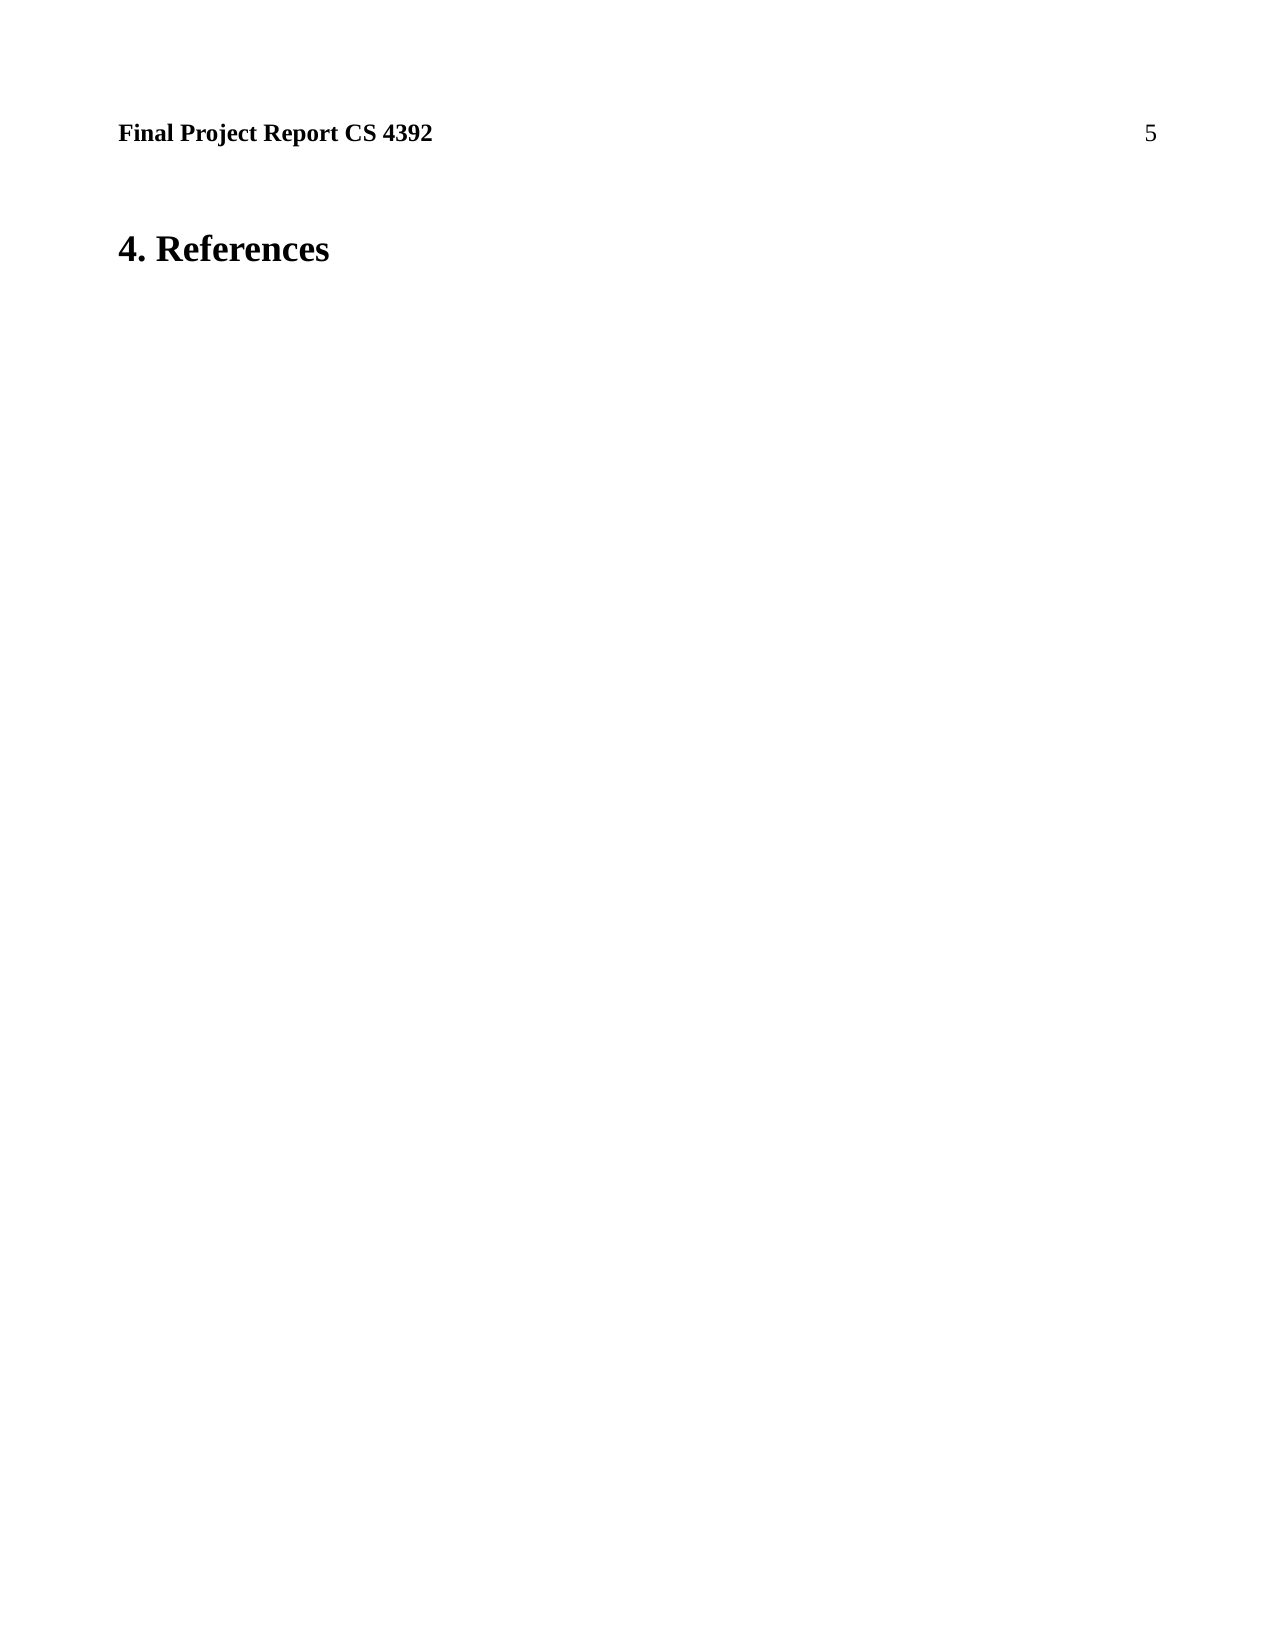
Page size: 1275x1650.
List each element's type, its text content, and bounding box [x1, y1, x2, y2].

subtitle 4. References [118, 226, 1157, 269]
